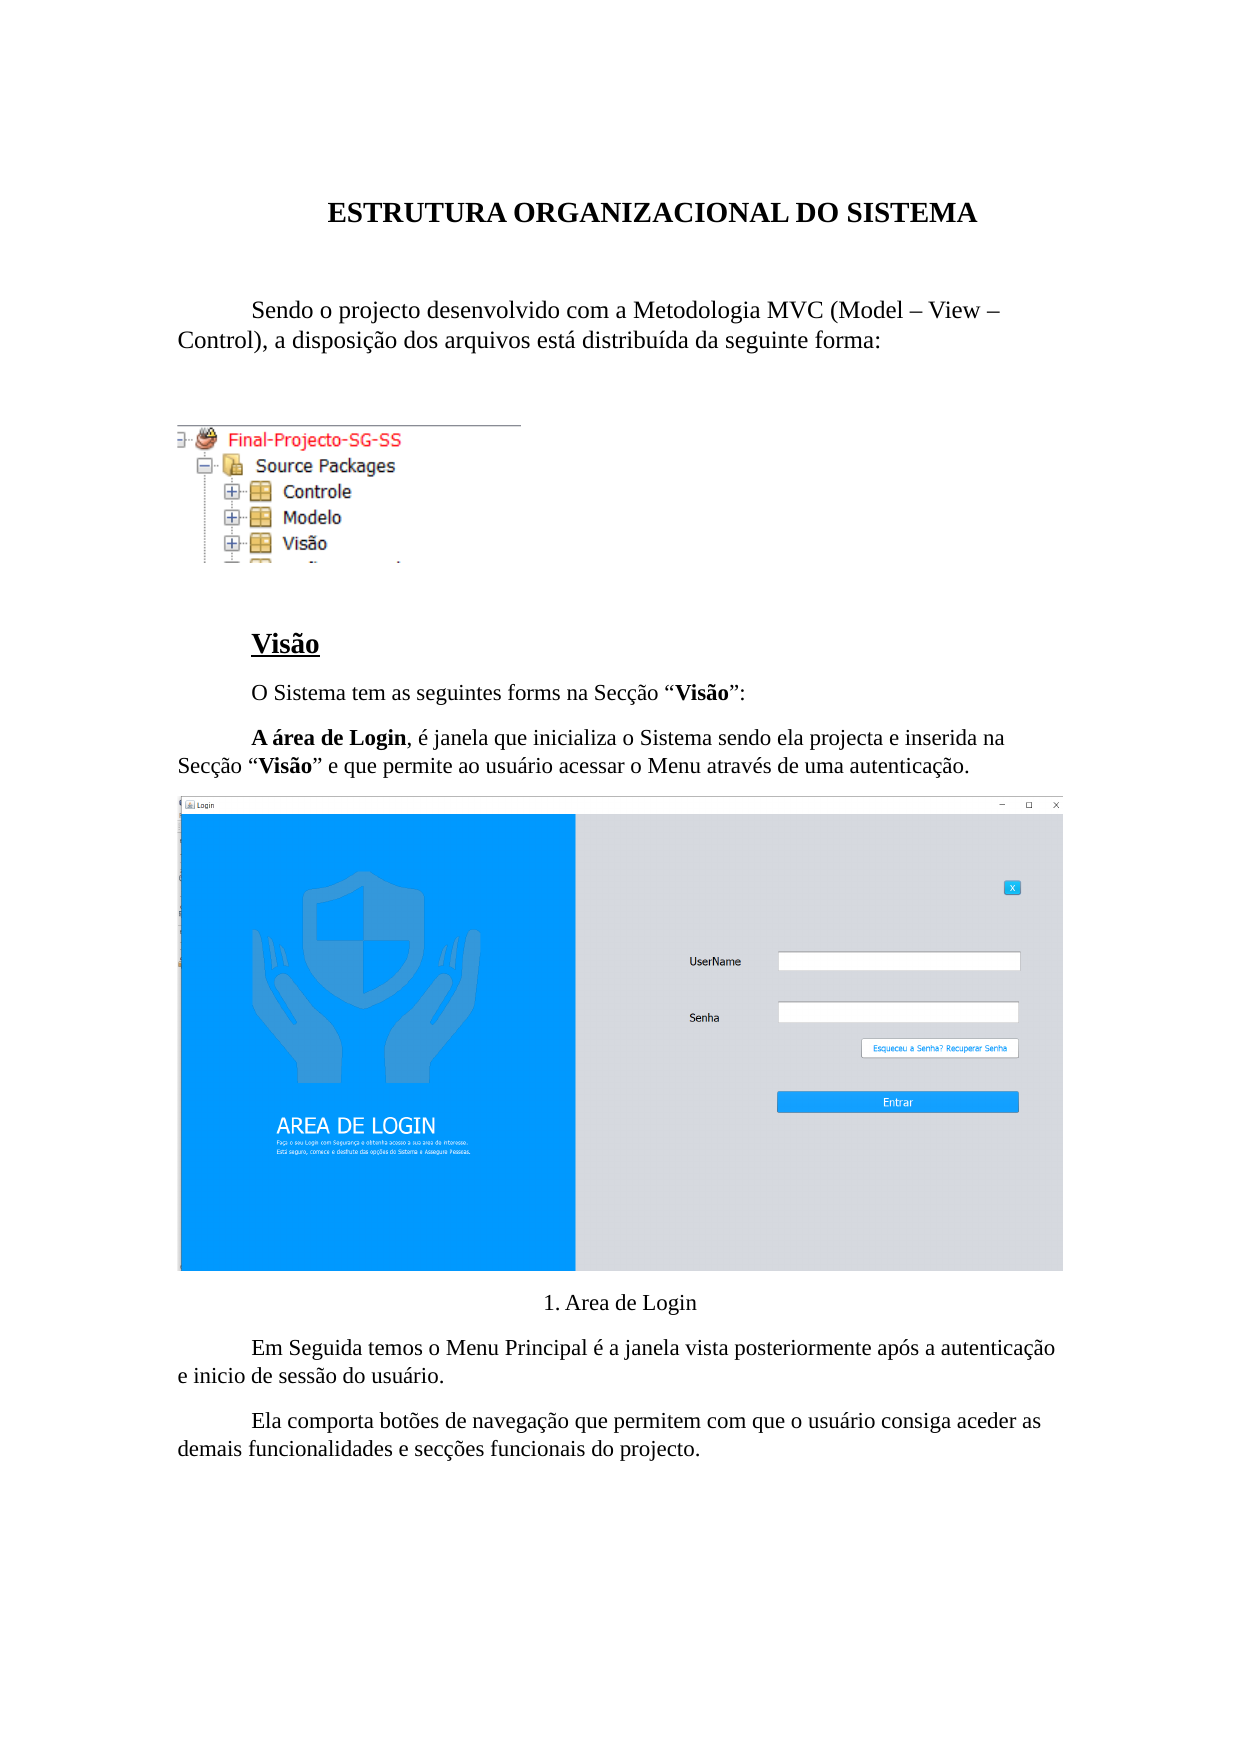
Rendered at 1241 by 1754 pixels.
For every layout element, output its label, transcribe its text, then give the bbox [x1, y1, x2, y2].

text Visão [177, 626, 1063, 660]
list ESTRUTURA ORGANIZACIONAL DO SISTEMA [327, 195, 1063, 228]
text O Sistema tem as seguintes forms na Secção “Visão”: [177, 679, 1063, 705]
text A área de Login, é janela que inicializa o Sistema sendo ela projecta e inserida na Secção “Visão” e que permite ao usuário acessar o Menu através de uma autenticação. [177, 724, 1063, 778]
text Sendo o projecto desenvolvido com a Metodologia MVC (Model – View – Control), a disposição dos arquivos está distribuída da seguinte forma: [177, 295, 1063, 354]
text Em Seguida temos o Menu Principal é a janela vista posteriormente após a autenticação e inicio de sessão do usuário. [177, 1334, 1063, 1389]
text Ela comporta botões de navegação que permitem com que o usuário consiga aceder as demais funcionalidades e secções funcionais do projecto. [177, 1407, 1063, 1462]
text 1. Area de Login [177, 1289, 1063, 1316]
